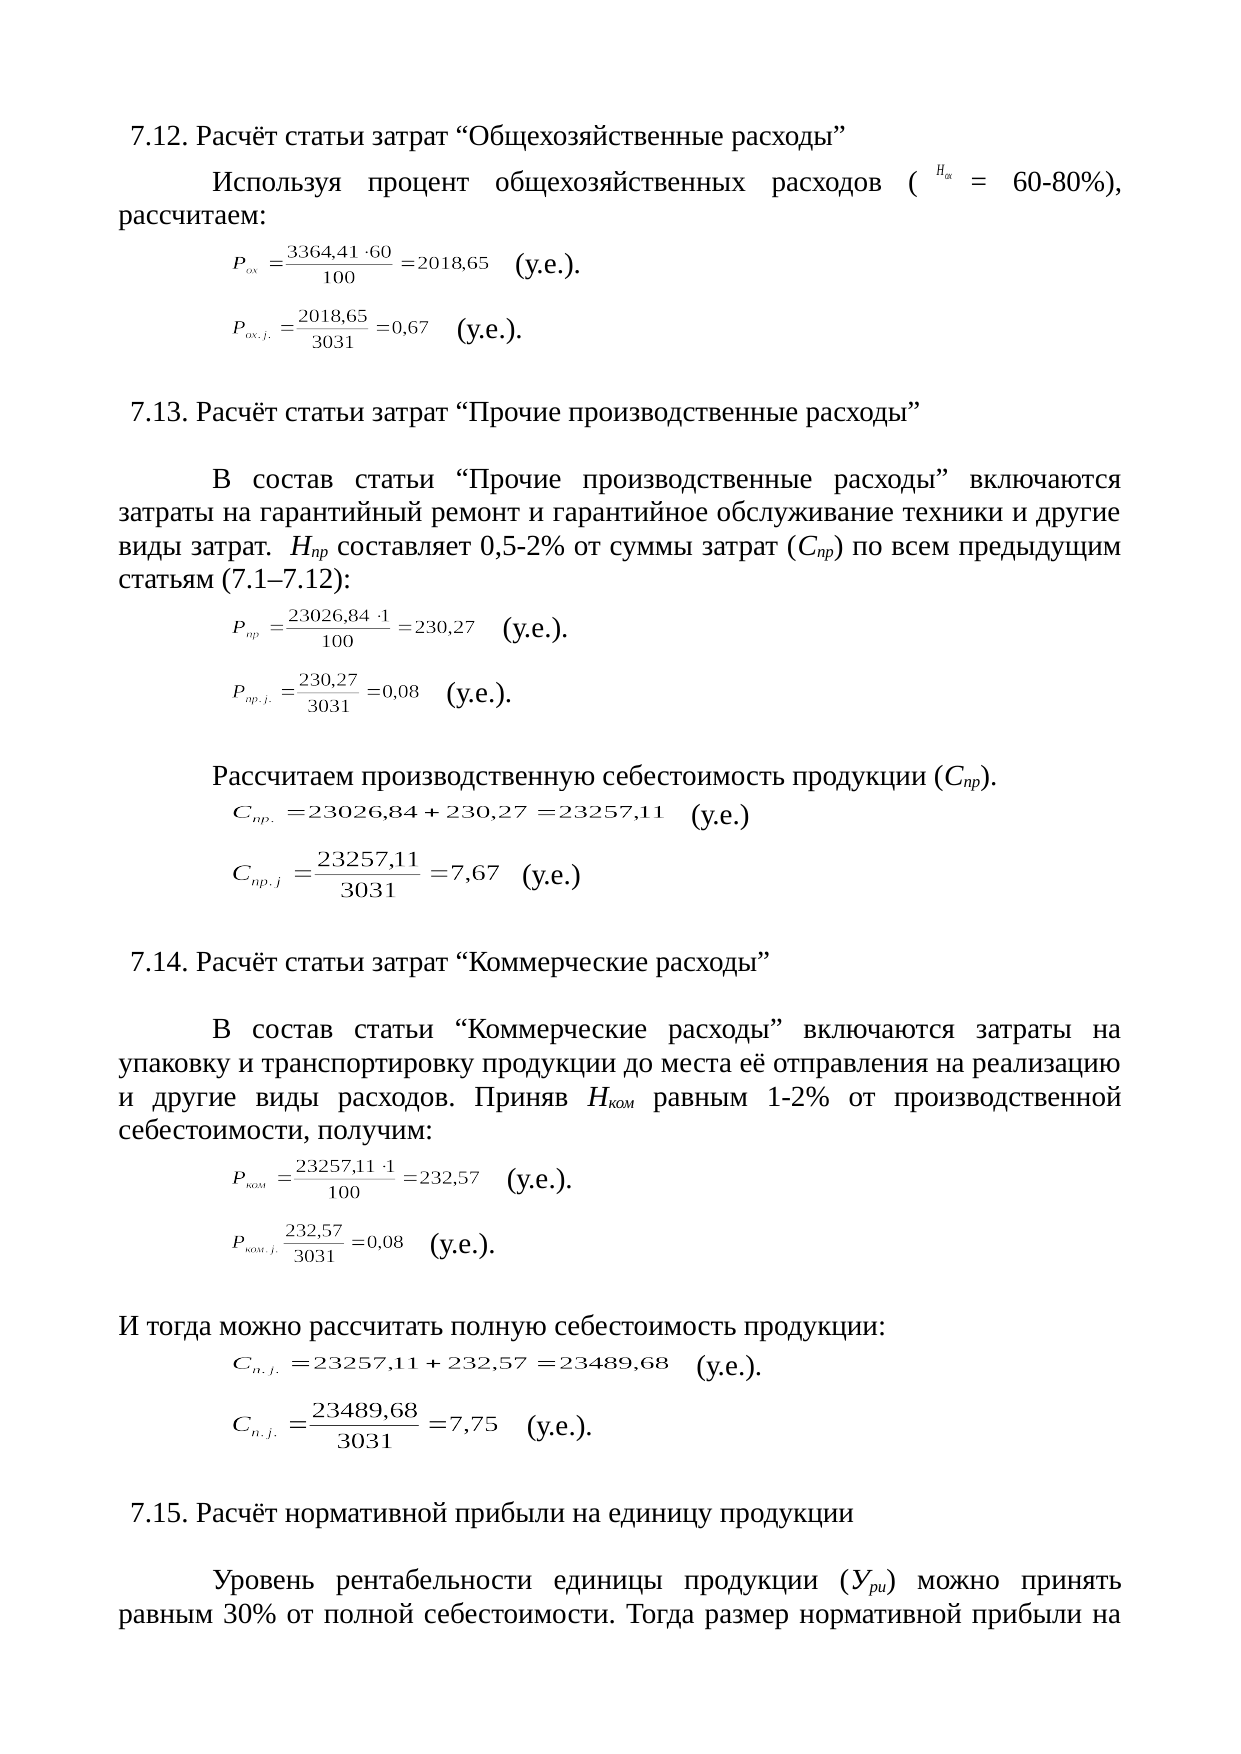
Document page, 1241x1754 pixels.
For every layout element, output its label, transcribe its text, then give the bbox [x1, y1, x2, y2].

text Используя процент общехозяйственных расходов (= 60-80%), рассчитаем: [118, 152, 1122, 231]
subtitle 7.12. Расчёт статьи затрат “Общехозяйственные расходы” [118, 118, 1122, 152]
subtitle 7.13. Расчёт статьи затрат “Прочие производственные расходы” [118, 394, 1122, 427]
text В состав статьи “Коммерческие расходы” включаются затраты на упаковку и транспортировку продукции до места её отправления на реализацию и другие виды расходов. Приняв Нком равным 1-2% от производственной себестоимости, получим: [118, 1012, 1122, 1146]
text (у.е.) [118, 791, 1122, 837]
text Уровень рентабельности единицы продукции (Ури) можно принять равным 30% от полной себестоимости. Тогда размер нормативной прибыли на [118, 1562, 1122, 1629]
text И тогда можно рассчитать полную себестоимость продукции: [118, 1308, 1122, 1342]
text (у.е.). [118, 1146, 1122, 1210]
text (у.е.). [118, 595, 1122, 659]
text В состав статьи “Прочие производственные расходы” включаются затраты на гарантийный ремонт и гарантийное обслуживание техники и другие виды затрат. Нпр составляет 0,5-2% от суммы затрат (Спр) по всем предыдущим статьям (7.1–7.12): [118, 461, 1122, 595]
text (у.е.). [118, 296, 1122, 360]
subtitle 7.15. Расчёт нормативной прибыли на единицу продукции [118, 1495, 1122, 1529]
text (у.е.). [118, 1342, 1122, 1388]
subtitle 7.14. Расчёт статьи затрат “Коммерческие расходы” [118, 944, 1122, 978]
text (у.е.). [118, 1388, 1122, 1462]
text (у.е.). [118, 1210, 1122, 1275]
text (у.е.) [118, 837, 1122, 911]
text (у.е.). [118, 231, 1122, 296]
text (у.е.). [118, 659, 1122, 724]
text Рассчитаем производственную себестоимость продукции (Спр). [118, 758, 1122, 791]
